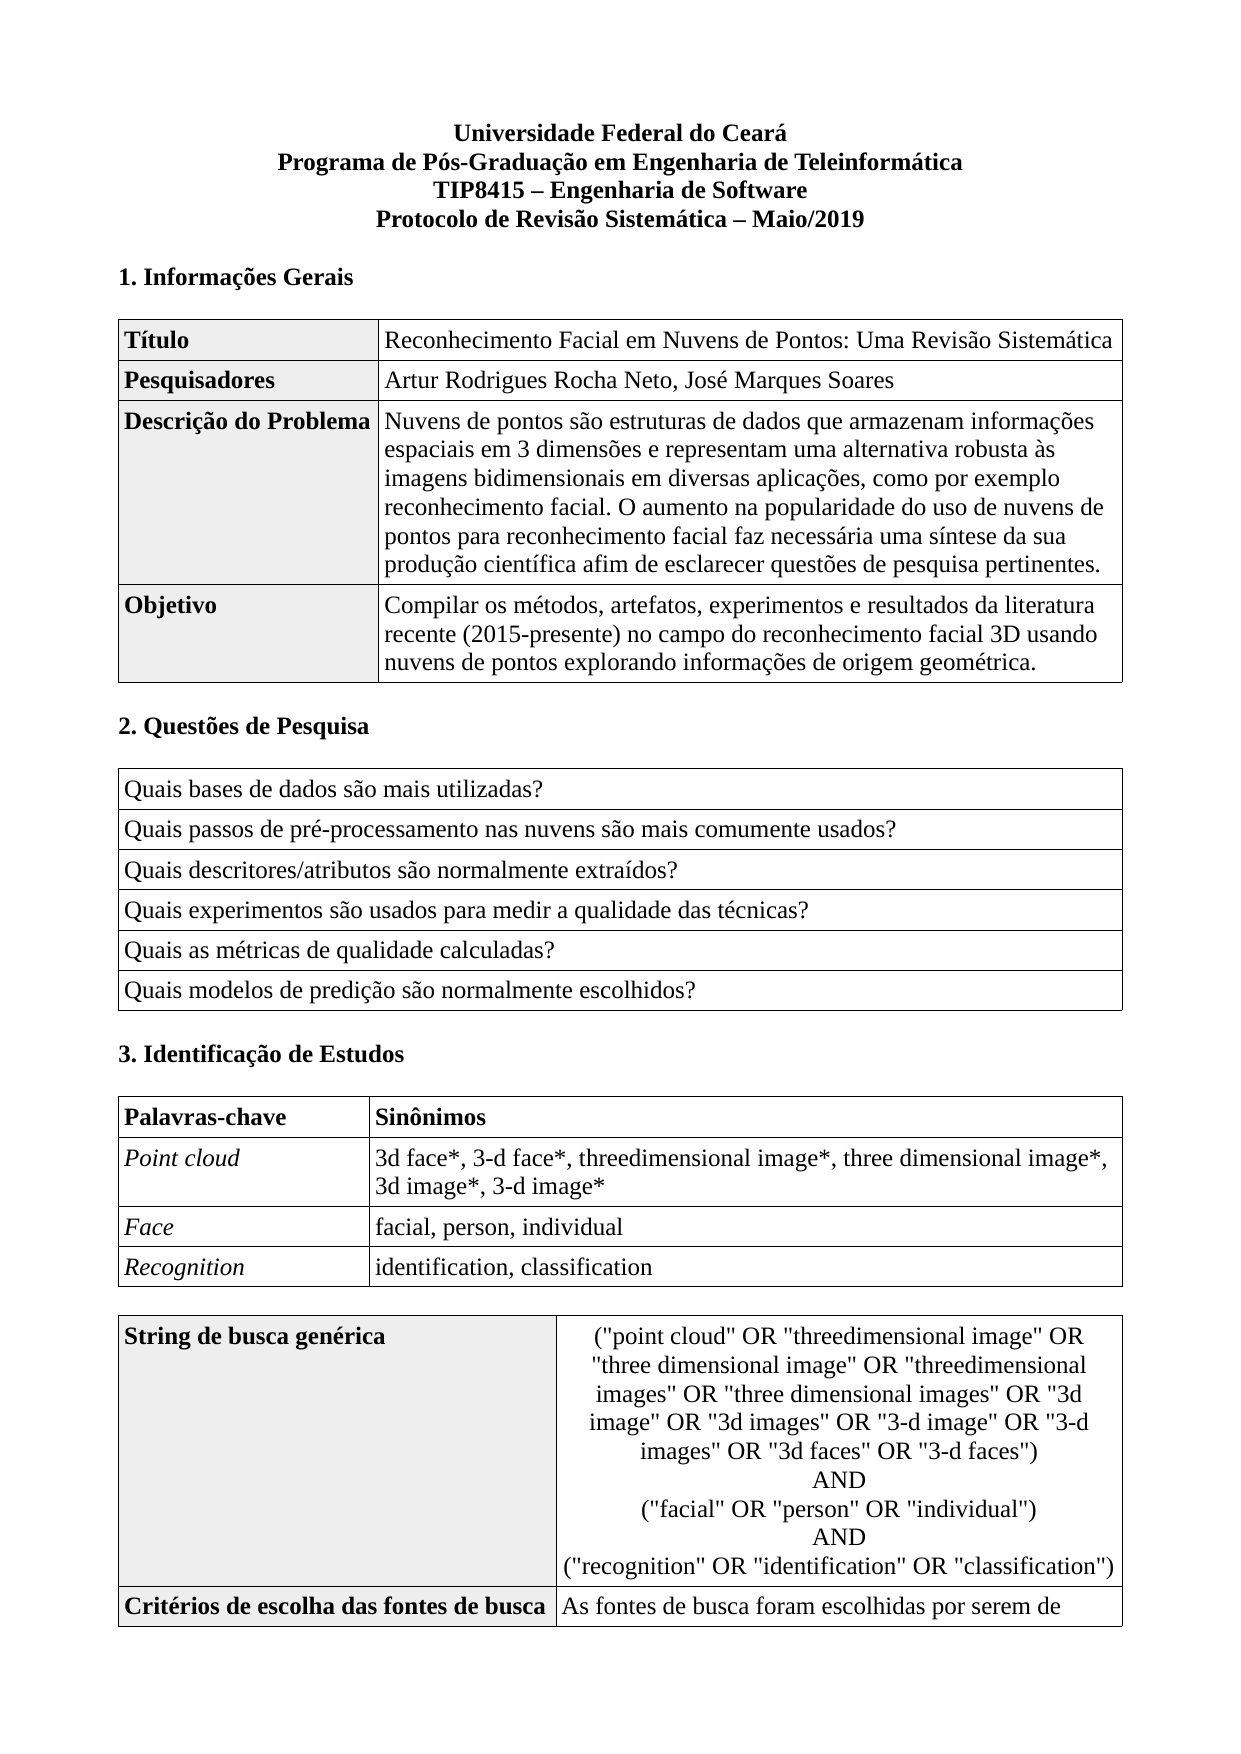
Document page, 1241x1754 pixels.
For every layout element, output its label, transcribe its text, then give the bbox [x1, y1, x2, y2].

table_cell Pesquisadores [119, 361, 378, 400]
table_header Palavras-chave [119, 1097, 369, 1137]
table_cell Recognition [119, 1247, 369, 1286]
text TIP8415 – Engenharia de Software [118, 176, 1122, 204]
table_header ("point cloud" OR "threedimensional image" OR "three dimensional image" OR "threedimensional images" OR "three dimensional images" OR "3d image" OR "3d images" OR "3-d image" OR "3-d images" OR "3d faces" OR "3-d faces") AND ("facial" OR "person" OR "individual") AND ("recognition" OR "identification" OR "classification") [557, 1316, 1122, 1586]
table_cell Artur Rodrigues Rocha Neto, José Marques Soares [379, 361, 1122, 400]
table_cell identification, classification [370, 1247, 1122, 1286]
table_cell As fontes de busca foram escolhidas por serem de [557, 1587, 1122, 1626]
table_header Título [119, 320, 378, 360]
text 1. Informações Gerais [118, 262, 1122, 291]
table_header String de busca genérica [119, 1316, 556, 1586]
table_cell Quais descritores/atributos são normalmente extraídos? [119, 850, 1122, 889]
table_header Quais bases de dados são mais utilizadas? [119, 769, 1122, 808]
table_cell Compilar os métodos, artefatos, experimentos e resultados da literatura recente (2015-presente) no campo do reconhecimento facial 3D usando nuvens de pontos explorando informações de origem geométrica. [379, 585, 1122, 682]
table_cell 3d face*, 3-d face*, threedimensional image*, three dimensional image*, 3d image*, 3-d image* [370, 1138, 1122, 1206]
table_cell Descrição do Problema [119, 401, 378, 584]
text Protocolo de Revisão Sistemática – Maio/2019 [118, 204, 1122, 233]
table_cell Nuvens de pontos são estruturas de dados que armazenam informações espaciais em 3 dimensões e representam uma alternativa robusta às imagens bidimensionais em diversas aplicações, como por exemplo reconhecimento facial. O aumento na popularidade do uso de nuvens de pontos para reconhecimento facial faz necessária uma síntese da sua produção científica afim de esclarecer questões de pesquisa pertinentes. [379, 401, 1122, 584]
table_cell Critérios de escolha das fontes de busca [119, 1587, 556, 1626]
table_cell Quais modelos de predição são normalmente escolhidos? [119, 971, 1122, 1010]
table_cell Quais experimentos são usados para medir a qualidade das técnicas? [119, 890, 1122, 929]
text Programa de Pós-Graduação em Engenharia de Teleinformática [118, 147, 1122, 176]
table_cell Point cloud [119, 1138, 369, 1206]
table_header Sinônimos [370, 1097, 1122, 1137]
table_cell Objetivo [119, 585, 378, 682]
table_cell Quais passos de pré-processamento nas nuvens são mais comumente usados? [119, 810, 1122, 849]
table_cell Quais as métricas de qualidade calculadas? [119, 931, 1122, 970]
text Universidade Federal do Ceará [118, 118, 1122, 147]
table_cell facial, person, individual [370, 1207, 1122, 1246]
text 2. Questões de Pesquisa [118, 711, 1122, 739]
table_cell Face [119, 1207, 369, 1246]
text 3. Identificação de Estudos [118, 1039, 1122, 1068]
table_header Reconhecimento Facial em Nuvens de Pontos: Uma Revisão Sistemática [379, 320, 1122, 360]
